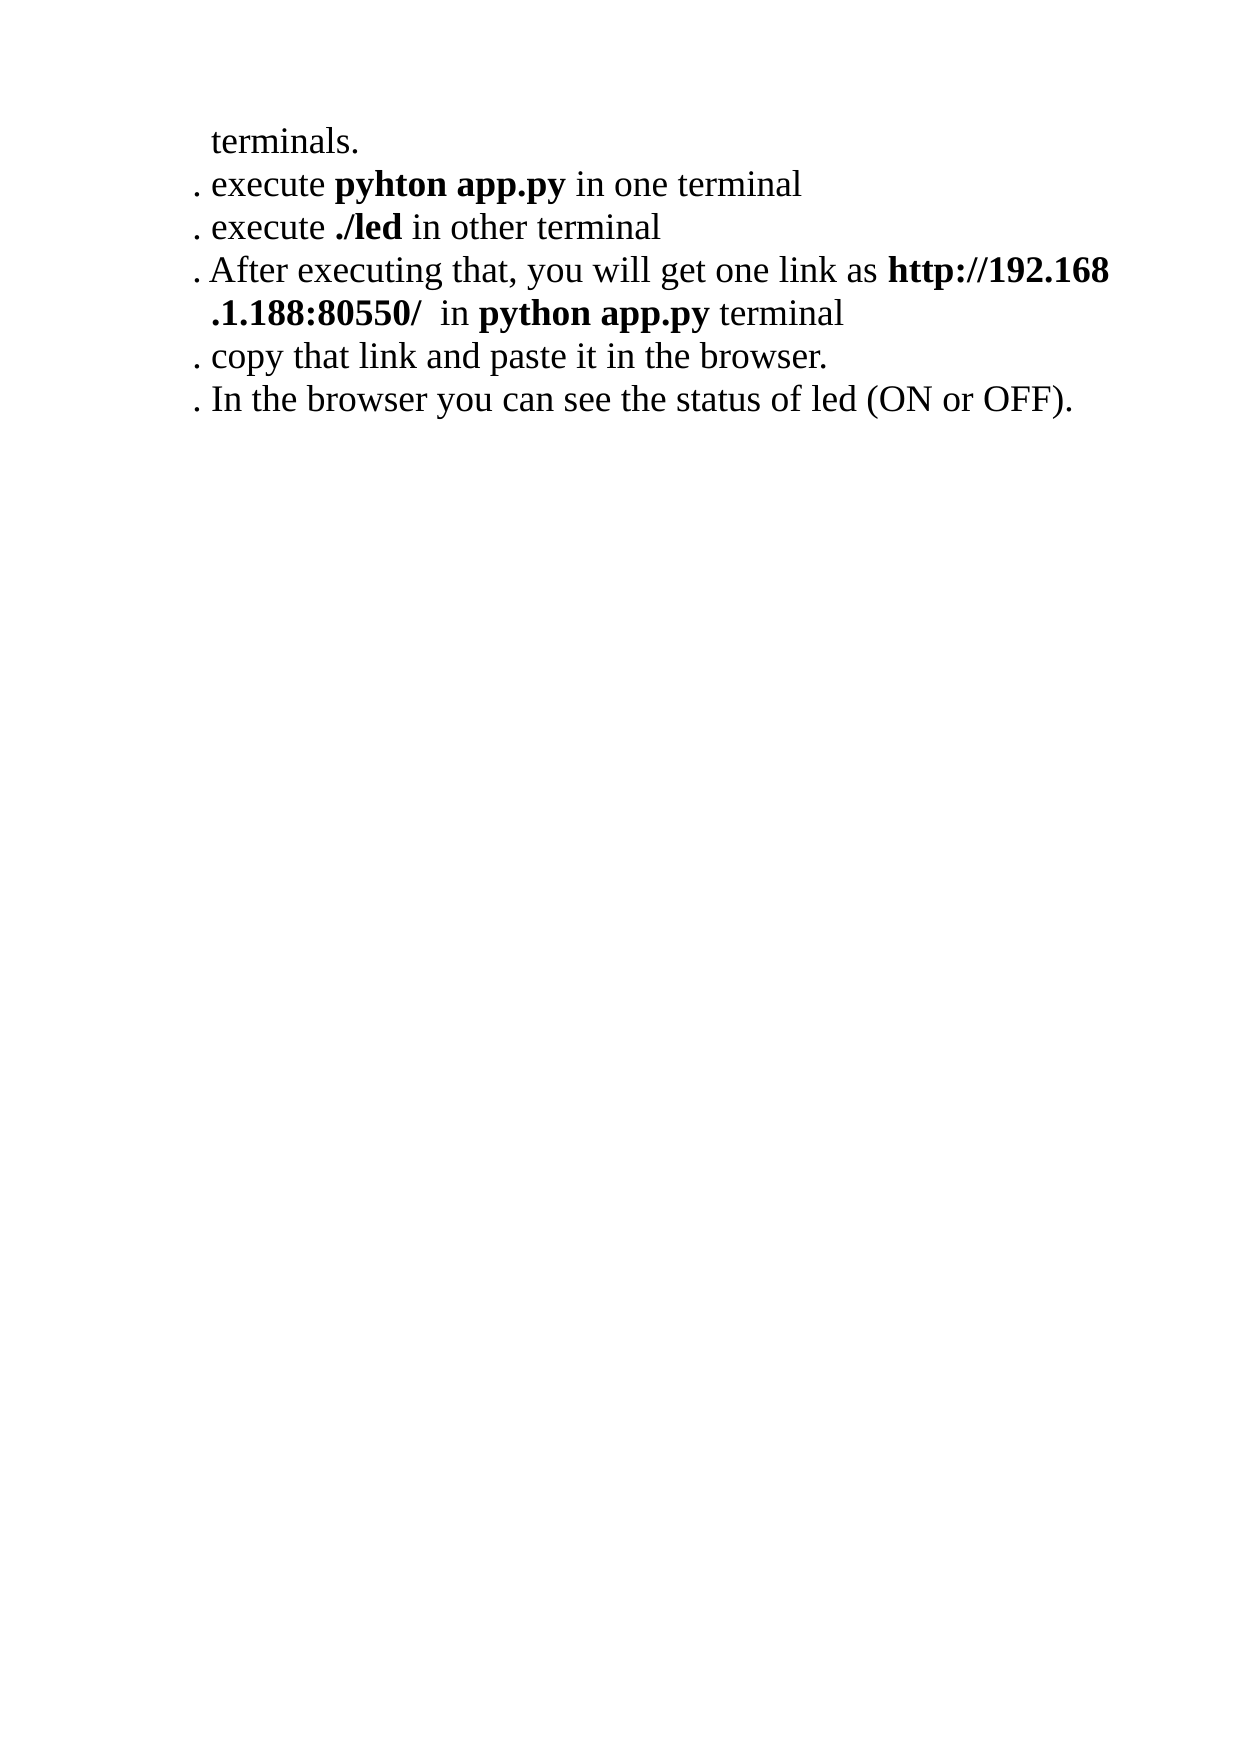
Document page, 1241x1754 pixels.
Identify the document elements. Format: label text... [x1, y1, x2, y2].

text . copy that link and paste it in the browser. [118, 334, 1122, 377]
text . After executing that, you will get one link as http://192.168 .1.188:80550/ in python app.py terminal [118, 247, 1122, 334]
text . In the browser you can see the status of led (ON or OFF). [118, 377, 1122, 420]
text terminals. [118, 118, 1122, 161]
text . execute ./led in other terminal [118, 204, 1122, 247]
text . execute pyhton app.py in one terminal [118, 161, 1122, 204]
